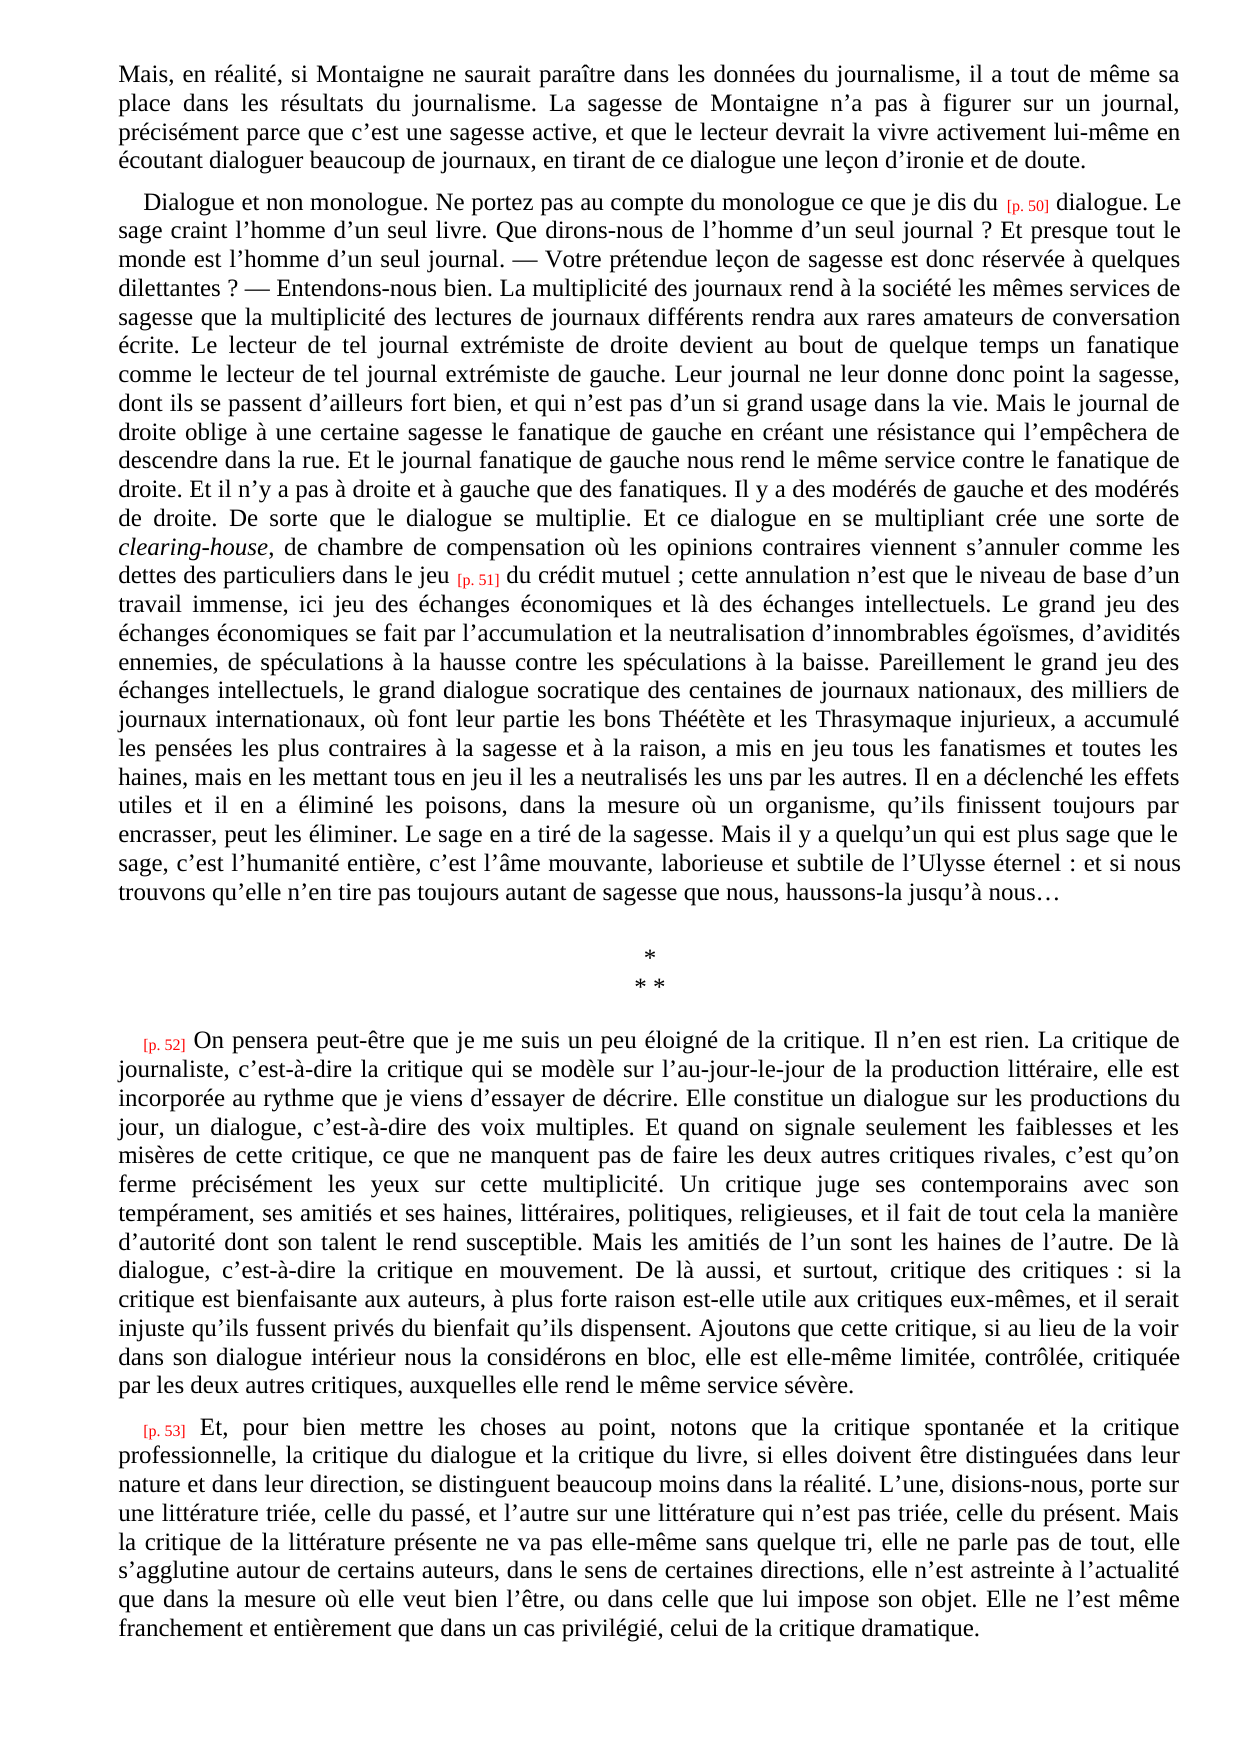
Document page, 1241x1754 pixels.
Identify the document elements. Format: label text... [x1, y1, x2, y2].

text [p. 53] Et, pour bien mettre les choses au point, notons que la critique spontanée et la critique professionnelle, la critique du dialogue et la critique du livre, si elles doivent être distinguées dans leur nature et dans leur direction, se distinguent beaucoup moins dans la réalité. L’une, disions-nous, porte sur une littérature triée, celle du passé, et l’autre sur une littérature qui n’est pas triée, celle du présent. Mais la critique de la littérature présente ne va pas elle-même sans quelque tri, elle ne parle pas de tout, elle s’agglutine autour de certains auteurs, dans le sens de certaines directions, elle n’est astreinte à l’actualité que dans la mesure où elle veut bien l’être, ou dans celle que lui impose son objet. Elle ne l’est même franchement et entièrement que dans un cas privilégié, celui de la critique dramatique. [118, 1412, 1181, 1642]
text Dialogue et non monologue. Ne portez pas au compte du monologue ce que je dis du [p. 50] dialogue. Le sage craint l’homme d’un seul livre. Que dirons-nous de l’homme d’un seul journal ? Et presque tout le monde est l’homme d’un seul journal. — Votre prétendue leçon de sagesse est donc réservée à quelques dilettantes ? — Entendons-nous bien. La multiplicité des journaux rend à la société les mêmes services de sagesse que la multiplicité des lectures de journaux différents rendra aux rares amateurs de conversation écrite. Le lecteur de tel journal extrémiste de droite devient au bout de quelque temps un fanatique comme le lecteur de tel journal extrémiste de gauche. Leur journal ne leur donne donc point la sagesse, dont ils se passent d’ailleurs fort bien, et qui n’est pas d’un si grand usage dans la vie. Mais le journal de droite oblige à une certaine sagesse le fanatique de gauche en créant une résistance qui l’empêchera de descendre dans la rue. Et le journal fanatique de gauche nous rend le même service contre le fanatique de droite. Et il n’y a pas à droite et à gauche que des fanatiques. Il y a des modérés de gauche et des modérés de droite. De sorte que le dialogue se multiplie. Et ce dialogue en se multipliant crée une sorte de clearing-house, de chambre de compensation où les opinions contraires viennent s’annuler comme les dettes des particuliers dans le jeu [p. 51] du crédit mutuel ; cette annulation n’est que le niveau de base d’un travail immense, ici jeu des échanges économiques et là des échanges intellectuels. Le grand jeu des échanges économiques se fait par l’accumulation et la neutralisation d’innombrables égoïsmes, d’avidités ennemies, de spéculations à la hausse contre les spéculations à la baisse. Pareillement le grand jeu des échanges intellectuels, le grand dialogue socratique des centaines de journaux nationaux, des milliers de journaux internationaux, où font leur partie les bons Théétète et les Thrasymaque injurieux, a accumulé les pensées les plus contraires à la sagesse et à la raison, a mis en jeu tous les fanatismes et toutes les haines, mais en les mettant tous en jeu il les a neutralisés les uns par les autres. Il en a déclenché les effets utiles et il en a éliminé les poisons, dans la mesure où un organisme, qu’ils finissent toujours par encrasser, peut les éliminer. Le sage en a tiré de la sagesse. Mais il y a quelqu’un qui est plus sage que le sage, c’est l’humanité entière, c’est l’âme mouvante, laborieuse et subtile de l’Ulysse éternel : et si nous trouvons qu’elle n’en tire pas toujours autant de sagesse que nous, haussons-la jusqu’à nous… [118, 187, 1181, 905]
text [p. 52] On pensera peut-être que je me suis un peu éloigné de la critique. Il n’en est rien. La critique de journaliste, c’est-à-dire la critique qui se modèle sur l’au-jour-le-jour de la production littéraire, elle est incorporée au rythme que je viens d’essayer de décrire. Elle constitue un dialogue sur les productions du jour, un dialogue, c’est-à-dire des voix multiples. Et quand on signale seulement les faiblesses et les misères de cette critique, ce que ne manquent pas de faire les deux autres critiques rivales, c’est qu’on ferme précisément les yeux sur cette multiplicité. Un critique juge ses contemporains avec son tempérament, ses amitiés et ses haines, littéraires, politiques, religieuses, et il fait de tout cela la manière d’autorité dont son talent le rend susceptible. Mais les amitiés de l’un sont les haines de l’autre. De là dialogue, c’est-à-dire la critique en mouvement. De là aussi, et surtout, critique des critiques : si la critique est bienfaisante aux auteurs, à plus forte raison est-elle utile aux critiques eux-mêmes, et il serait injuste qu’ils fussent privés du bienfait qu’ils dispensent. Ajoutons que cette critique, si au lieu de la voir dans son dialogue intérieur nous la considérons en bloc, elle est elle-même limitée, contrôlée, critiquée par les deux autres critiques, auxquelles elle rend le même service sévère. [118, 1025, 1181, 1399]
text * * * [118, 943, 1181, 1000]
text Mais, en réalité, si Montaigne ne saurait paraître dans les données du journalisme, il a tout de même sa place dans les résultats du journalisme. La sagesse de Montaigne n’a pas à figurer sur un journal, précisément parce que c’est une sagesse active, et que le lecteur devrait la vivre activement lui-même en écoutant dialoguer beaucoup de journaux, en tirant de ce dialogue une leçon d’ironie et de doute. [118, 59, 1181, 174]
